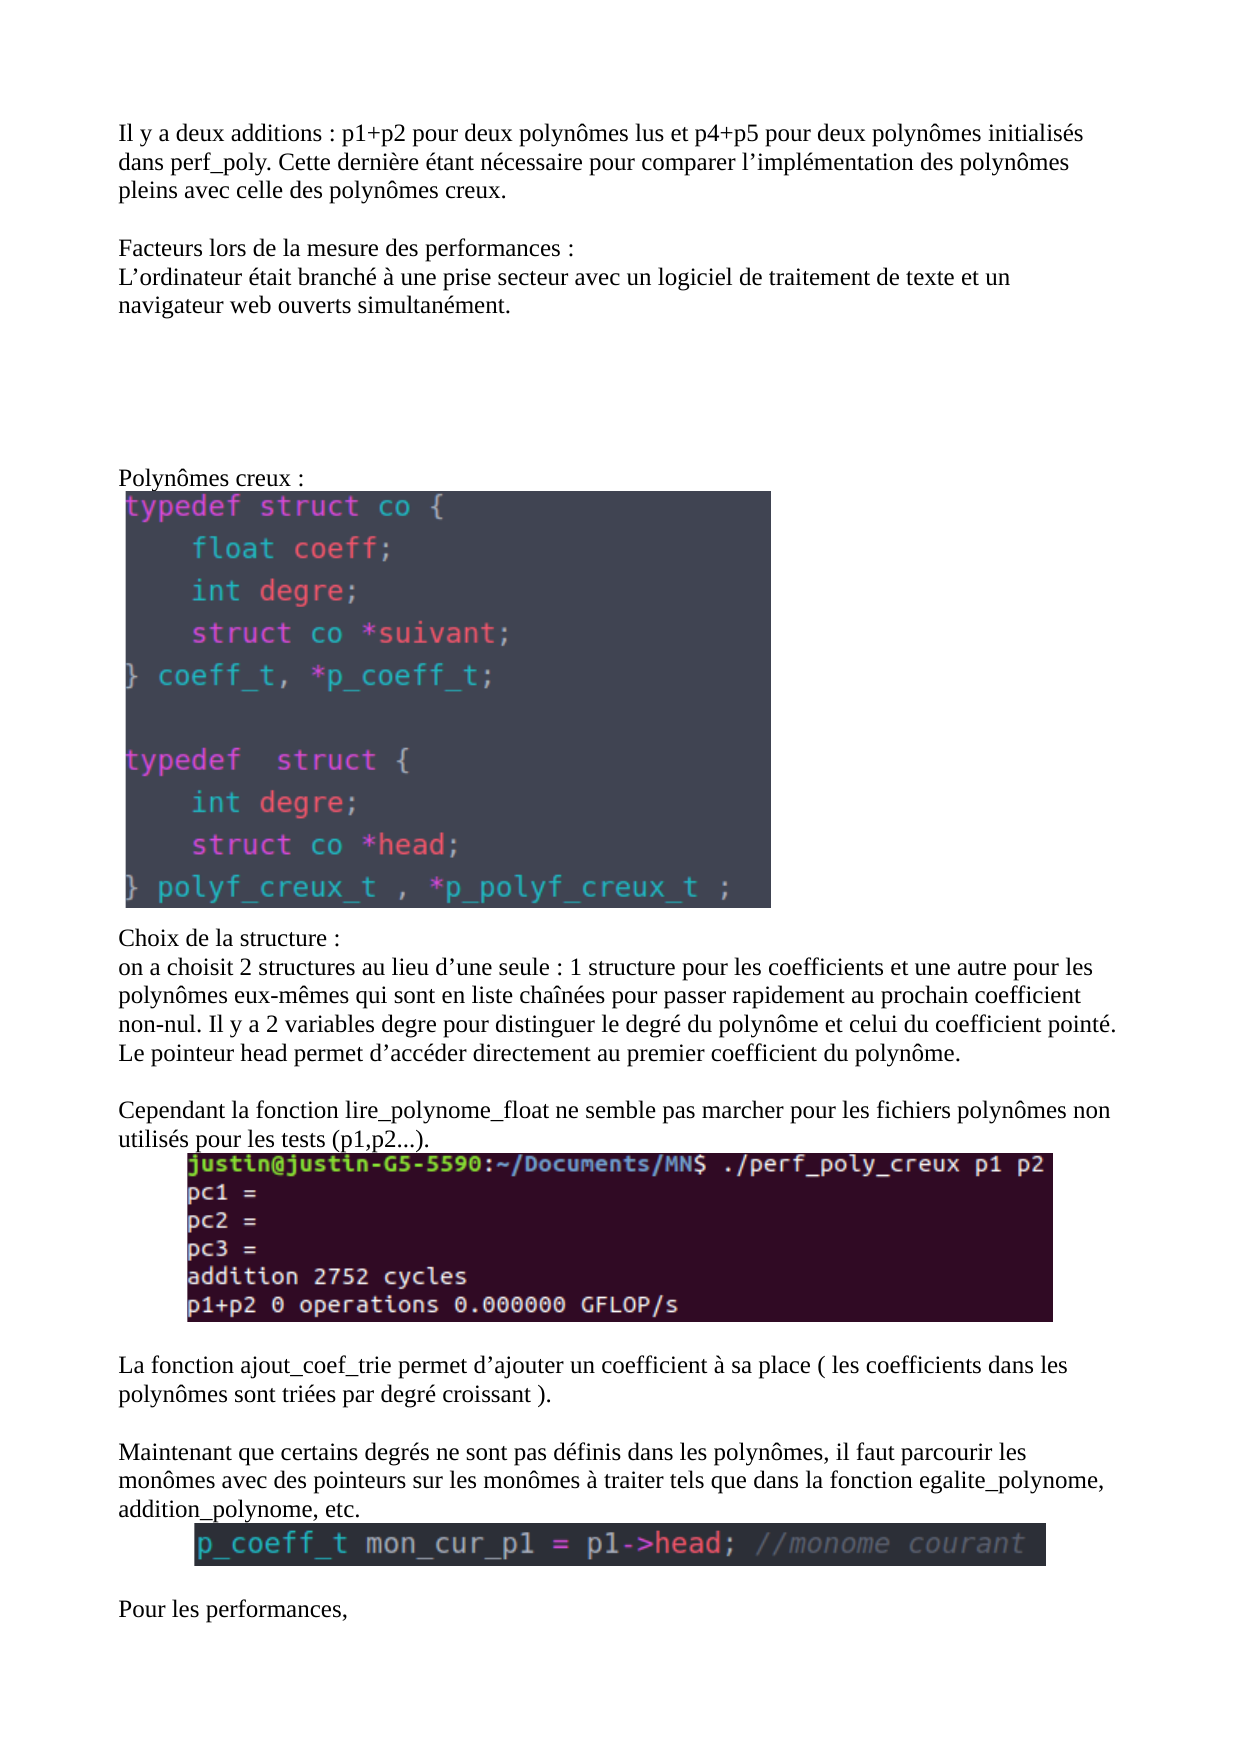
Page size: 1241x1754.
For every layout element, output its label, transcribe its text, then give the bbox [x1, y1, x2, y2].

text Maintenant que certains degrés ne sont pas définis dans les polynômes, il faut parcourir les monômes avec des pointeurs sur les monômes à traiter tels que dans la fonction egalite_polynome, addition_polynome, etc. [118, 1437, 1122, 1523]
picture [125, 491, 771, 908]
text on a choisit 2 structures au lieu d’une seule : 1 structure pour les coefficients et une autre pour les polynômes eux-mêmes qui sont en liste chaînées pour passer rapidement au prochain coefficient non-nul. Il y a 2 variables degre pour distinguer le degré du polynôme et celui du coefficient pointé. Le pointeur head permet d’accéder directement au premier coefficient du polynôme. [118, 952, 1122, 1067]
text Pour les performances, [118, 1594, 1122, 1623]
text L’ordinateur était branché à une prise secteur avec un logiciel de traitement de texte et un navigateur web ouverts simultanément. [118, 262, 1122, 319]
picture [194, 1523, 1046, 1566]
text Facteurs lors de la mesure des performances : [118, 233, 1122, 262]
text Polynômes creux : [118, 463, 1122, 492]
text La fonction ajout_coef_trie permet d’ajouter un coefficient à sa place ( les coefficients dans les polynômes sont triées par degré croissant ). [118, 1351, 1122, 1408]
text Cependant la fonction lire_polynome_float ne semble pas marcher pour les fichiers polynômes non utilisés pour les tests (p1,p2...). [118, 1096, 1122, 1153]
text Choix de la structure : [118, 923, 1122, 952]
text Il y a deux additions : p1+p2 pour deux polynômes lus et p4+p5 pour deux polynômes initialisés dans perf_poly. Cette dernière étant nécessaire pour comparer l’implémentation des polynômes pleins avec celle des polynômes creux. [118, 118, 1122, 204]
picture [187, 1153, 1053, 1322]
